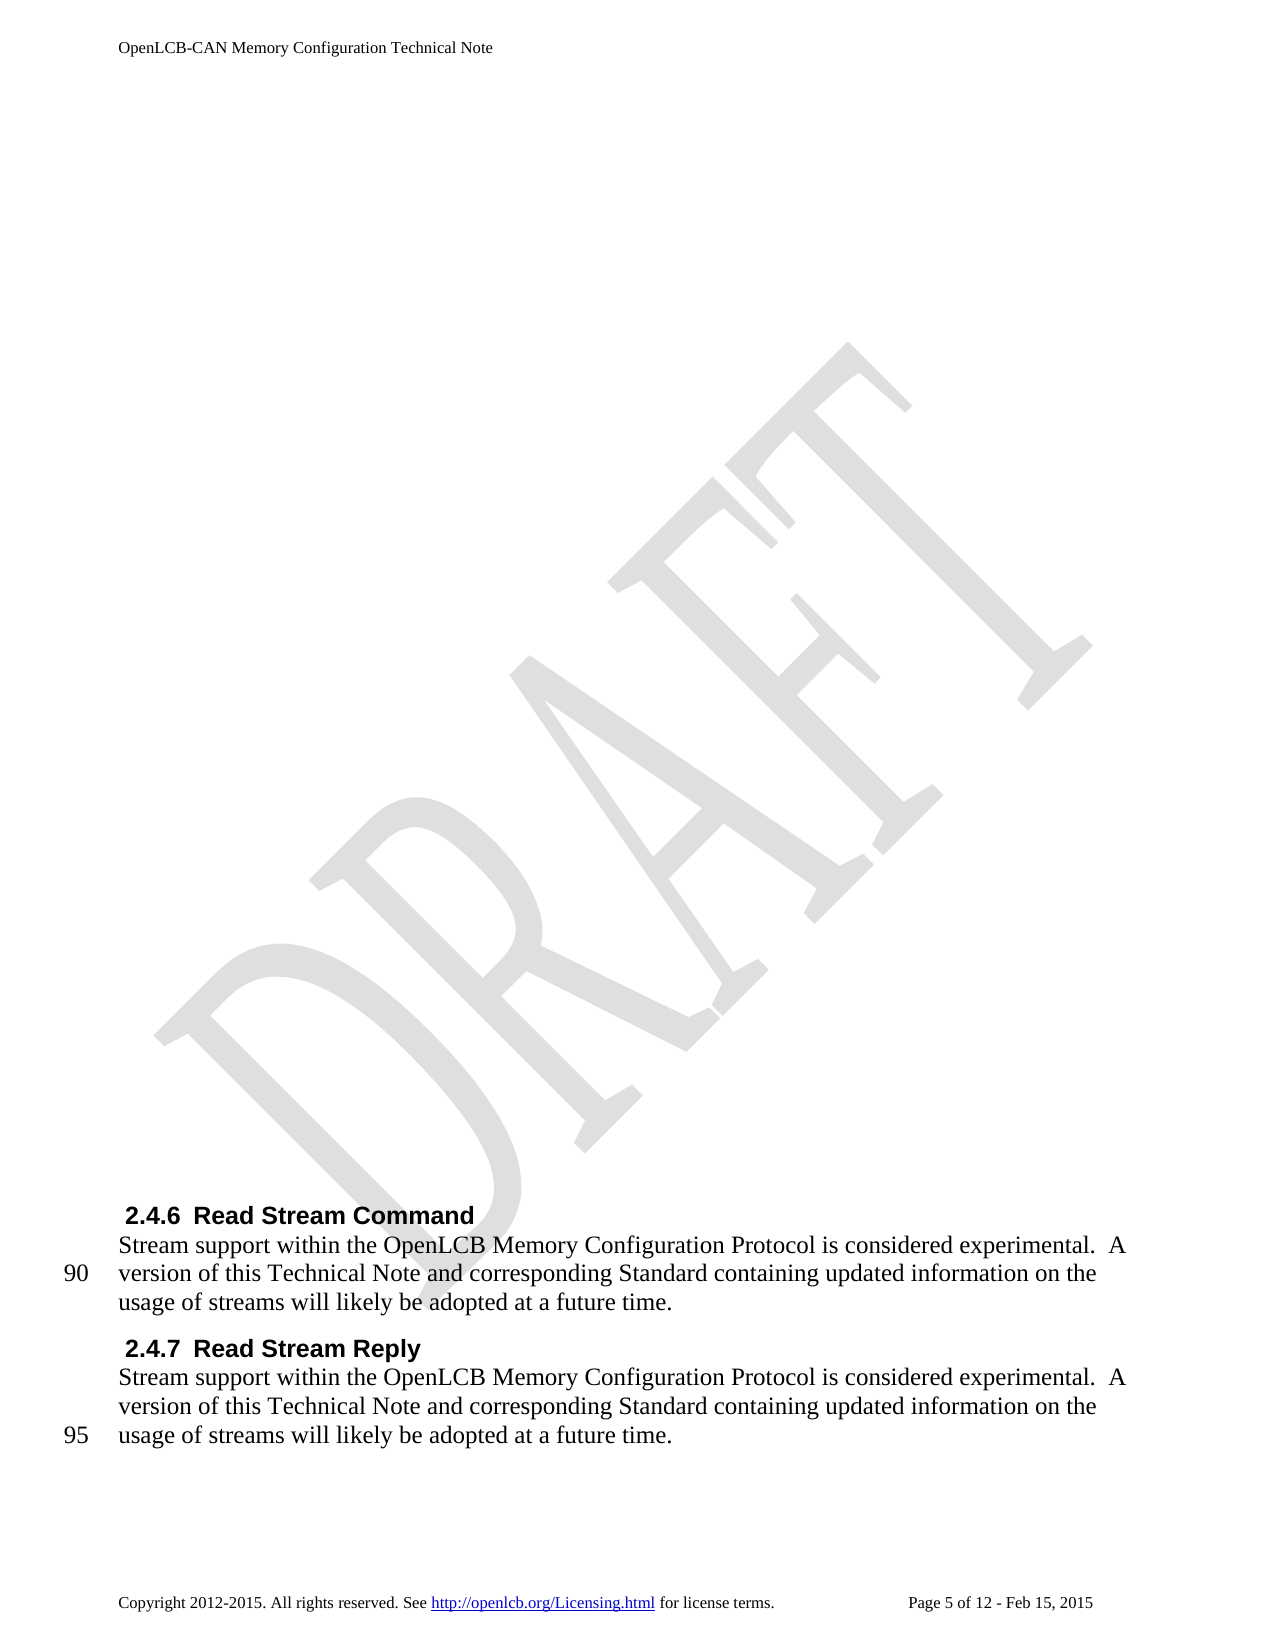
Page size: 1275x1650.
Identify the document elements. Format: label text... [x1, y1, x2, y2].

subtitle Read Stream Reply [118, 1334, 1157, 1362]
text Stream support within the OpenLCB Memory Configuration Protocol is considered experimental. A version of this Technical Note and corresponding Standard containing updated information on the usage of streams will likely be adopted at a future time. [118, 1362, 1157, 1449]
text Stream support within the OpenLCB Memory Configuration Protocol is considered experimental. A version of this Technical Note and corresponding Standard containing updated information on the usage of streams will likely be adopted at a future time. [118, 1230, 1157, 1316]
subtitle Read Stream Command [118, 1201, 383, 1230]
subtitle Read Stream Command [397, 1201, 492, 1230]
subtitle Read Stream Command [509, 1201, 1157, 1230]
